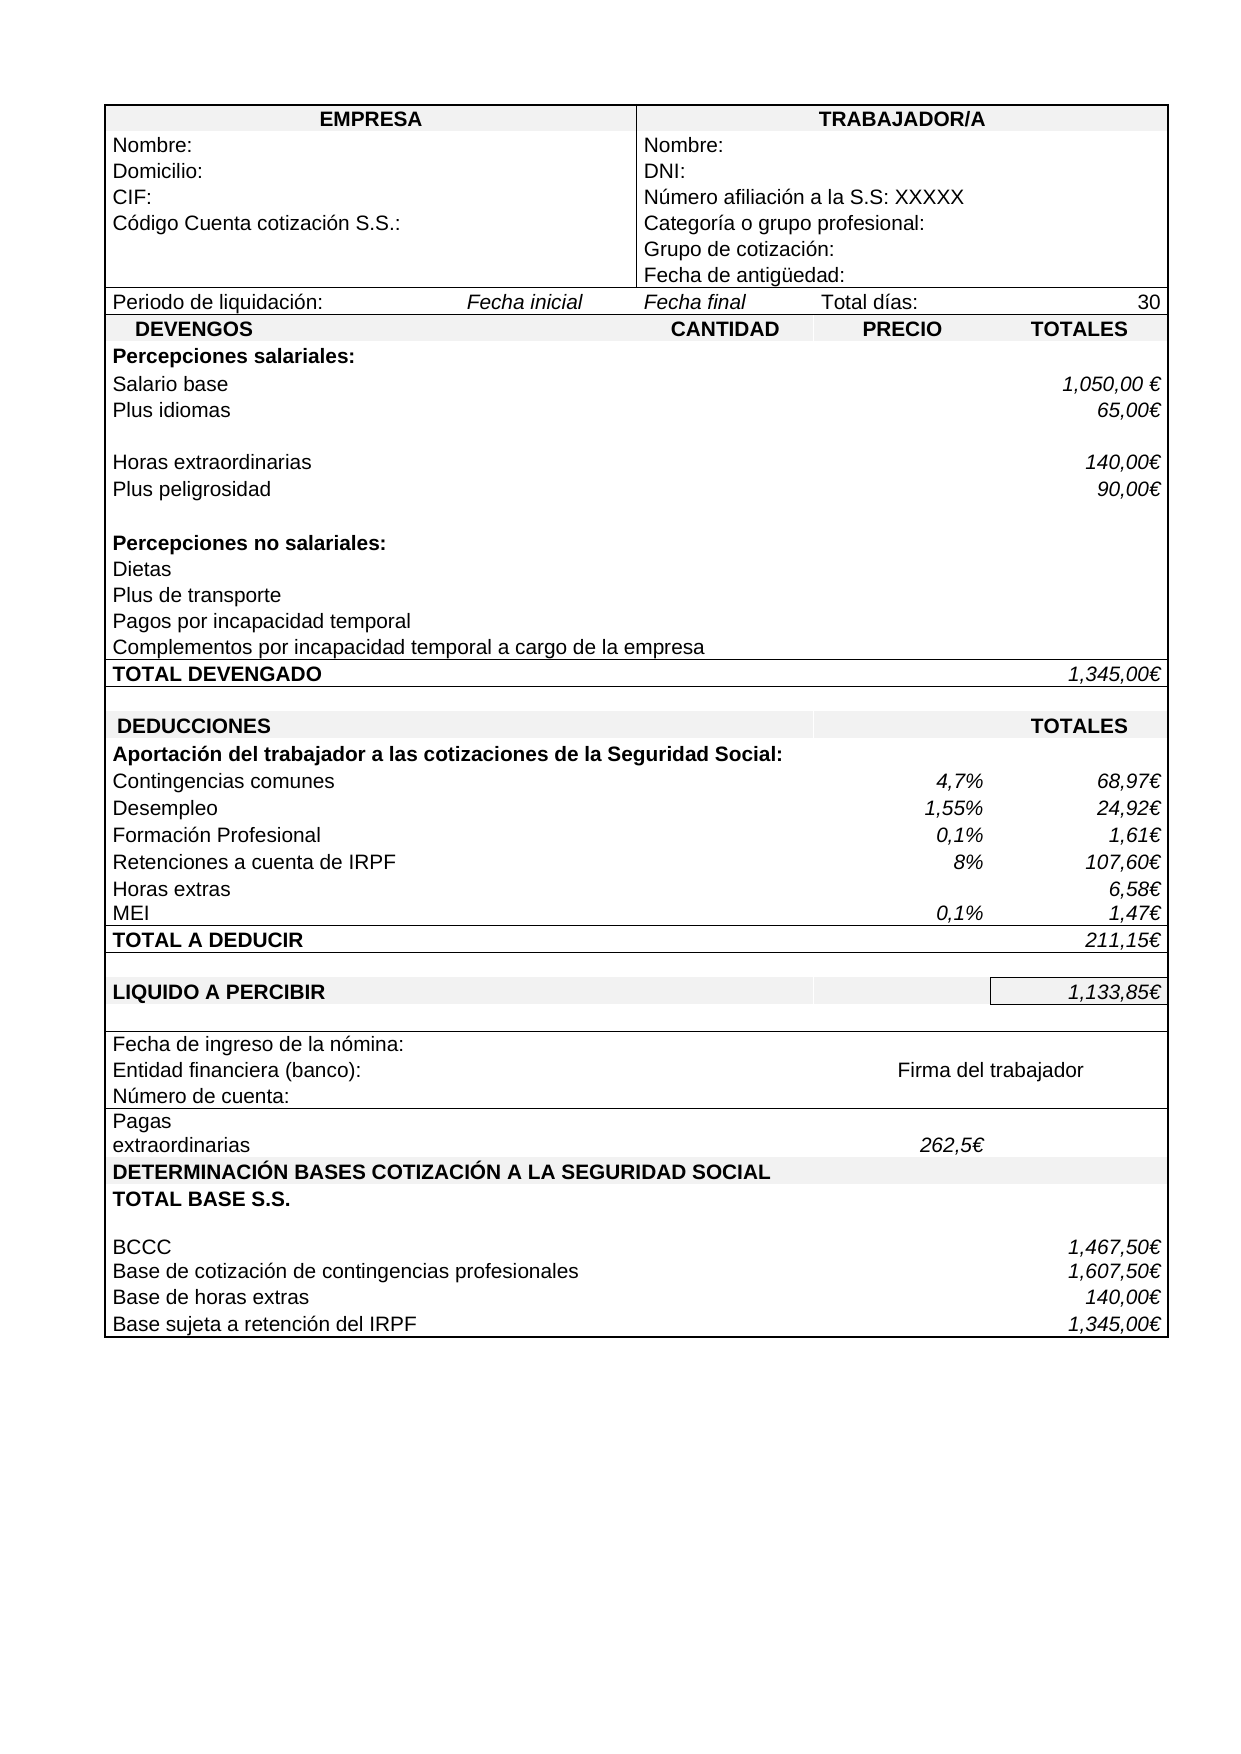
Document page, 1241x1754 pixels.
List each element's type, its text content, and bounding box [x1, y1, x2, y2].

table_cell 1,61€ [991, 820, 1167, 847]
table_cell [814, 1338, 991, 1362]
table_cell [814, 874, 991, 901]
table_cell [1169, 448, 1240, 473]
table_cell [68, 474, 104, 501]
table_cell Fecha final [636, 288, 813, 314]
table_cell [68, 209, 104, 235]
table_cell [814, 926, 991, 952]
table_cell [814, 1283, 991, 1309]
table_cell [68, 448, 104, 473]
table_cell [636, 395, 813, 421]
table_cell [1169, 847, 1240, 874]
table_cell [814, 501, 991, 528]
table_cell [636, 660, 813, 686]
table_cell [1169, 820, 1240, 847]
table_cell [1169, 261, 1240, 287]
table_header [991, 75, 1168, 104]
table_cell [459, 660, 636, 686]
table_cell [68, 765, 104, 792]
table_cell [459, 555, 636, 581]
table_cell [636, 1109, 813, 1157]
table_cell [459, 687, 636, 711]
table_cell [636, 368, 813, 395]
table_cell [68, 1108, 104, 1157]
table_cell [459, 901, 636, 925]
table_cell [68, 104, 104, 131]
table_cell Código Cuenta cotización S.S.: [106, 209, 459, 235]
table_cell [814, 368, 991, 395]
table_cell 1,55% [814, 793, 991, 819]
table_cell [68, 1336, 105, 1362]
table_cell Entidad financiera (banco): [106, 1056, 459, 1082]
table_cell [1169, 607, 1240, 633]
table_cell TOTALES [991, 711, 1167, 738]
table_cell [991, 1363, 1168, 1386]
table_cell DNI: [637, 157, 813, 183]
table_cell [282, 157, 459, 183]
table_cell [68, 1056, 104, 1082]
table_cell [636, 847, 813, 874]
table_cell Desempleo [106, 793, 459, 819]
table_cell 107,60€ [991, 847, 1167, 874]
table_cell Nombre: [637, 131, 813, 157]
table_cell [991, 501, 1167, 528]
table_cell [814, 687, 991, 711]
table_cell [459, 157, 636, 183]
table_cell [459, 315, 636, 341]
table_cell [106, 953, 282, 977]
table_cell Fecha de ingreso de la nómina: [106, 1032, 459, 1056]
table_cell [636, 1259, 813, 1283]
table_cell [1169, 1259, 1240, 1283]
table_cell [106, 1211, 282, 1235]
table_cell [1169, 421, 1240, 447]
table_cell [814, 555, 991, 581]
table_cell [68, 1309, 104, 1336]
table_cell [814, 953, 991, 977]
table_cell [814, 157, 991, 183]
table_cell Número afiliación a la S.S: XXXXX [637, 183, 991, 209]
table_cell [991, 633, 1167, 659]
table_cell [459, 209, 636, 235]
table_cell LIQUIDO A PERCIBIR [106, 977, 459, 1004]
table_cell DEDUCCIONES [106, 711, 282, 738]
table_cell [68, 501, 104, 528]
table_cell 1,133,85€ [991, 978, 1167, 1004]
table_cell [68, 287, 104, 314]
table_cell Horas extras [106, 874, 636, 901]
table_cell Periodo de liquidación: [106, 288, 459, 314]
table_cell [991, 341, 1167, 368]
table_cell [68, 1363, 105, 1386]
table_cell Base de horas extras [106, 1283, 459, 1309]
table_cell [68, 183, 104, 209]
table_cell [636, 820, 813, 847]
table_cell [991, 953, 1167, 977]
table_cell [814, 711, 991, 738]
table_cell [68, 1004, 104, 1031]
table_cell Contingencias comunes [106, 765, 459, 792]
table_cell [1169, 183, 1240, 209]
table_cell [991, 687, 1167, 711]
table_cell Base de cotización de contingencias profesionales [106, 1259, 636, 1283]
table_cell [68, 711, 104, 738]
table_cell 6,58€ [991, 874, 1167, 901]
table_cell [814, 474, 991, 501]
table_header [105, 75, 282, 104]
table_cell [991, 209, 1167, 235]
table_cell 1,607,50€ [991, 1259, 1167, 1283]
table_cell [636, 1338, 813, 1362]
table_cell Aportación del trabajador a las cotizaciones de la Seguridad Social: [106, 738, 991, 765]
table_cell Percepciones salariales: [106, 341, 459, 368]
table_cell [1169, 1082, 1240, 1108]
table_cell [1169, 104, 1240, 131]
table_cell 1,345,00€ [991, 1309, 1167, 1336]
table_cell [282, 261, 459, 287]
table_cell [459, 926, 636, 952]
table_cell [106, 421, 636, 447]
table_cell 4,7% [814, 765, 991, 792]
table_cell [1169, 1031, 1240, 1056]
table_cell [814, 421, 991, 447]
table_cell [68, 555, 104, 581]
table_header [68, 75, 105, 104]
table_cell [282, 1363, 459, 1386]
table_cell [459, 820, 636, 847]
table_cell [636, 1283, 813, 1309]
table_cell TRABAJADOR/A [637, 106, 1167, 131]
table_cell [636, 528, 813, 555]
table_cell [1169, 157, 1240, 183]
table_cell [636, 711, 813, 738]
table_cell [814, 660, 991, 686]
table_cell [636, 581, 813, 607]
table_cell [282, 131, 459, 157]
table_cell [636, 1082, 813, 1108]
table_cell [1169, 1309, 1240, 1336]
table_cell [68, 874, 104, 901]
table_cell Salario base [106, 368, 636, 395]
table_cell [814, 395, 991, 421]
table_cell [636, 341, 813, 368]
table_cell [459, 1184, 636, 1211]
table_cell [106, 235, 282, 261]
table_cell [282, 1109, 459, 1157]
table_cell [106, 501, 459, 528]
table_cell [459, 1211, 636, 1235]
table_cell [991, 528, 1167, 555]
table_cell [814, 1184, 991, 1211]
table_cell [1169, 977, 1240, 1004]
table_cell [68, 901, 104, 925]
table_cell [636, 555, 813, 581]
table_cell [459, 1004, 636, 1031]
table_cell [1169, 1211, 1240, 1235]
table_cell [282, 711, 459, 738]
table_cell [459, 1338, 636, 1362]
table_cell [282, 953, 459, 977]
table_cell Número de cuenta: [106, 1082, 459, 1108]
table_cell 24,92€ [991, 793, 1167, 819]
table_cell [1169, 874, 1240, 901]
table_cell [814, 633, 991, 659]
table_cell MEI [106, 901, 282, 925]
table_cell [459, 341, 636, 368]
table_cell [68, 952, 104, 977]
table_cell [636, 607, 813, 633]
table_cell [68, 607, 104, 633]
table_cell [1169, 1157, 1240, 1184]
table_cell [991, 607, 1167, 633]
table_cell CANTIDAD [636, 315, 813, 341]
table_cell Horas extraordinarias [106, 448, 636, 473]
table_cell [459, 953, 636, 977]
table_cell [636, 926, 813, 952]
table_cell [459, 711, 636, 738]
table_cell [68, 581, 104, 607]
table_cell [991, 1184, 1167, 1211]
table_cell [459, 765, 813, 792]
table_cell [68, 528, 104, 555]
table_cell [68, 659, 104, 686]
table_cell [1169, 1004, 1240, 1031]
table_cell [991, 1005, 1167, 1031]
table_cell [459, 1032, 636, 1056]
table_cell [282, 315, 459, 341]
table_cell Domicilio: [106, 157, 282, 183]
table_cell [1169, 131, 1240, 157]
table_header [1168, 75, 1240, 104]
table_cell [68, 341, 104, 368]
table_cell [1169, 633, 1240, 659]
table_cell [1169, 528, 1240, 555]
table_cell [1169, 793, 1240, 819]
table_cell 140,00€ [991, 448, 1167, 473]
table_cell [459, 1283, 636, 1309]
table_cell [68, 847, 104, 874]
table_cell [282, 1004, 459, 1031]
table_cell [814, 977, 990, 1004]
table_cell [814, 1363, 991, 1386]
table_cell Total días: [814, 288, 991, 314]
table_cell [282, 235, 459, 261]
table_cell [105, 1338, 282, 1362]
table_cell [68, 738, 104, 765]
table_cell TOTAL BASE S.S. [106, 1184, 459, 1211]
table_cell [814, 607, 991, 633]
table_cell [814, 1309, 991, 1336]
table_cell [636, 501, 813, 528]
table_cell [814, 528, 991, 555]
table_cell [636, 1056, 813, 1082]
table_cell 0,1% [814, 901, 991, 925]
table_cell 1,050,00 € [991, 368, 1167, 395]
table_cell [68, 1259, 104, 1283]
table_cell Nombre: [106, 131, 282, 157]
table_cell [282, 687, 459, 711]
table_cell [1169, 659, 1240, 686]
table_cell [459, 1235, 636, 1259]
table_cell Formación Profesional [106, 820, 459, 847]
table_cell [636, 1363, 813, 1386]
table_cell [1169, 555, 1240, 581]
table_cell [1169, 711, 1240, 738]
table_cell [1168, 1363, 1240, 1386]
table_cell [282, 555, 459, 581]
table_cell [459, 261, 636, 287]
table_cell [1169, 1184, 1240, 1211]
table_cell [68, 1235, 104, 1259]
table_cell 1,47€ [991, 901, 1167, 925]
table_cell Percepciones no salariales: [106, 528, 459, 555]
table_cell [68, 395, 104, 421]
table_cell [991, 421, 1167, 447]
table_cell [814, 1004, 991, 1031]
table_cell [991, 1157, 1167, 1184]
table_cell [991, 1109, 1167, 1157]
table_cell [1169, 738, 1240, 765]
table_cell Fecha inicial [459, 288, 636, 314]
table_cell [636, 687, 813, 711]
table_cell [1169, 395, 1240, 421]
table_cell [1169, 341, 1240, 368]
table_cell [814, 448, 991, 473]
table_cell [814, 131, 991, 157]
table_cell 140,00€ [991, 1283, 1167, 1309]
table_cell [636, 1235, 813, 1259]
table_cell BCCC [106, 1235, 282, 1259]
table_cell Grupo de cotización: [637, 235, 991, 261]
table_cell DETERMINACIÓN BASES COTIZACIÓN A LA SEGURIDAD SOCIAL [106, 1157, 991, 1184]
table_cell [282, 901, 459, 925]
table_cell [106, 1004, 282, 1031]
table_cell [991, 1211, 1167, 1235]
table_cell [282, 1338, 459, 1362]
table_cell [68, 793, 104, 819]
table_cell [459, 977, 813, 1004]
table_cell [636, 448, 813, 473]
table_cell [636, 1032, 813, 1056]
table_cell [636, 421, 813, 447]
table_cell [106, 261, 282, 287]
table_cell TOTAL A DEDUCIR [106, 926, 459, 952]
table_cell 1,467,50€ [991, 1235, 1167, 1259]
table_cell EMPRESA [106, 106, 636, 131]
table_cell [68, 820, 104, 847]
table_cell [1169, 368, 1240, 395]
table_cell [68, 368, 104, 395]
table_cell [814, 1259, 991, 1283]
table_cell [459, 793, 636, 819]
table_cell [1169, 501, 1240, 528]
table_cell [106, 687, 282, 711]
table_header [636, 75, 813, 104]
table_cell [636, 1004, 813, 1031]
table_cell [636, 901, 813, 925]
table_cell [1169, 314, 1240, 341]
table_cell [68, 925, 104, 952]
table_cell [636, 874, 813, 901]
table_cell [991, 581, 1167, 607]
table_cell [1168, 1336, 1240, 1362]
table_cell [1169, 765, 1240, 792]
table_cell [68, 131, 104, 157]
table_cell [1169, 1056, 1240, 1082]
table_cell 90,00€ [991, 474, 1167, 501]
table_cell [991, 183, 1167, 209]
table_cell [1169, 952, 1240, 977]
table_cell [636, 953, 813, 977]
table_cell [459, 1363, 636, 1386]
table_cell [1169, 474, 1240, 501]
table_cell Base sujeta a retención del IRPF [106, 1309, 459, 1336]
table_cell [1169, 901, 1240, 925]
table_cell Complementos por incapacidad temporal a cargo de la empresa [106, 633, 813, 659]
table_cell [68, 1283, 104, 1309]
table_cell [1169, 925, 1240, 952]
table_cell Plus peligrosidad [106, 474, 636, 501]
table_cell [636, 474, 813, 501]
table_cell Plus de transporte [106, 581, 636, 607]
table_cell [814, 341, 991, 368]
table_cell [1169, 287, 1240, 314]
table_cell [636, 1309, 813, 1336]
table_cell [459, 528, 636, 555]
table_cell [991, 131, 1167, 157]
table_cell [68, 157, 104, 183]
table_cell [68, 421, 104, 447]
table_header [282, 75, 459, 104]
table_cell [68, 1211, 104, 1235]
table_cell [459, 1109, 636, 1157]
table_cell [991, 555, 1167, 581]
table_cell [636, 1184, 813, 1211]
table_cell Pagas extraordinarias [106, 1109, 282, 1157]
table_cell [68, 1157, 104, 1184]
table_cell Retenciones a cuenta de IRPF [106, 847, 636, 874]
table_cell [991, 157, 1167, 183]
table_cell [68, 633, 104, 659]
table_cell [814, 1211, 991, 1235]
table_cell [105, 1363, 282, 1386]
table_cell [282, 1235, 459, 1259]
table_cell [1169, 1108, 1240, 1157]
table_cell [282, 183, 459, 209]
table_header [814, 75, 991, 104]
table_cell CIF: [106, 183, 282, 209]
table_cell [459, 607, 636, 633]
table_cell [1169, 235, 1240, 261]
table_cell [68, 261, 104, 287]
table_cell Pagos por incapacidad temporal [106, 607, 459, 633]
table_cell [68, 1184, 104, 1211]
table_cell [68, 1031, 104, 1056]
table_cell 65,00€ [991, 395, 1167, 421]
table_cell [1169, 581, 1240, 607]
table_cell [1169, 209, 1240, 235]
table_cell [1169, 686, 1240, 711]
table_cell [68, 686, 104, 711]
table_cell 262,5€ [814, 1109, 991, 1157]
table_cell Dietas [106, 555, 282, 581]
table_cell Categoría o grupo profesional: [637, 209, 991, 235]
table_cell [1169, 1235, 1240, 1259]
table_cell [991, 235, 1167, 261]
table_cell [459, 1082, 636, 1108]
table_cell [991, 738, 1167, 765]
table_cell [636, 793, 813, 819]
table_cell [636, 1211, 813, 1235]
table_cell TOTAL DEVENGADO [106, 660, 459, 686]
table_cell [459, 1056, 636, 1082]
table_cell Plus idiomas [106, 395, 636, 421]
table_cell [459, 501, 636, 528]
table_cell 30 [991, 288, 1167, 314]
table_cell 0,1% [814, 820, 991, 847]
table_cell [68, 314, 104, 341]
table_cell Firma del trabajador [814, 1032, 1167, 1108]
table_cell 211,15€ [991, 926, 1167, 952]
table_cell [459, 1309, 636, 1336]
table_cell [68, 1082, 104, 1108]
table_cell TOTALES [991, 315, 1167, 341]
table_cell 8% [814, 847, 991, 874]
table_cell Fecha de antigüedad: [637, 261, 991, 287]
table_cell DEVENGOS [106, 315, 282, 341]
table_cell PRECIO [814, 315, 991, 341]
table_cell [459, 131, 636, 157]
table_cell 1,345,00€ [991, 660, 1167, 686]
table_cell [459, 183, 636, 209]
table_cell 68,97€ [991, 765, 1167, 792]
table_cell [991, 1338, 1168, 1362]
table_cell [814, 581, 991, 607]
table_cell [68, 235, 104, 261]
table_header [459, 75, 636, 104]
table_cell [459, 235, 636, 261]
table_cell [282, 1211, 459, 1235]
table_cell [991, 261, 1167, 287]
table_cell [1169, 1283, 1240, 1309]
table_cell [68, 977, 104, 1004]
table_cell [814, 1235, 991, 1259]
